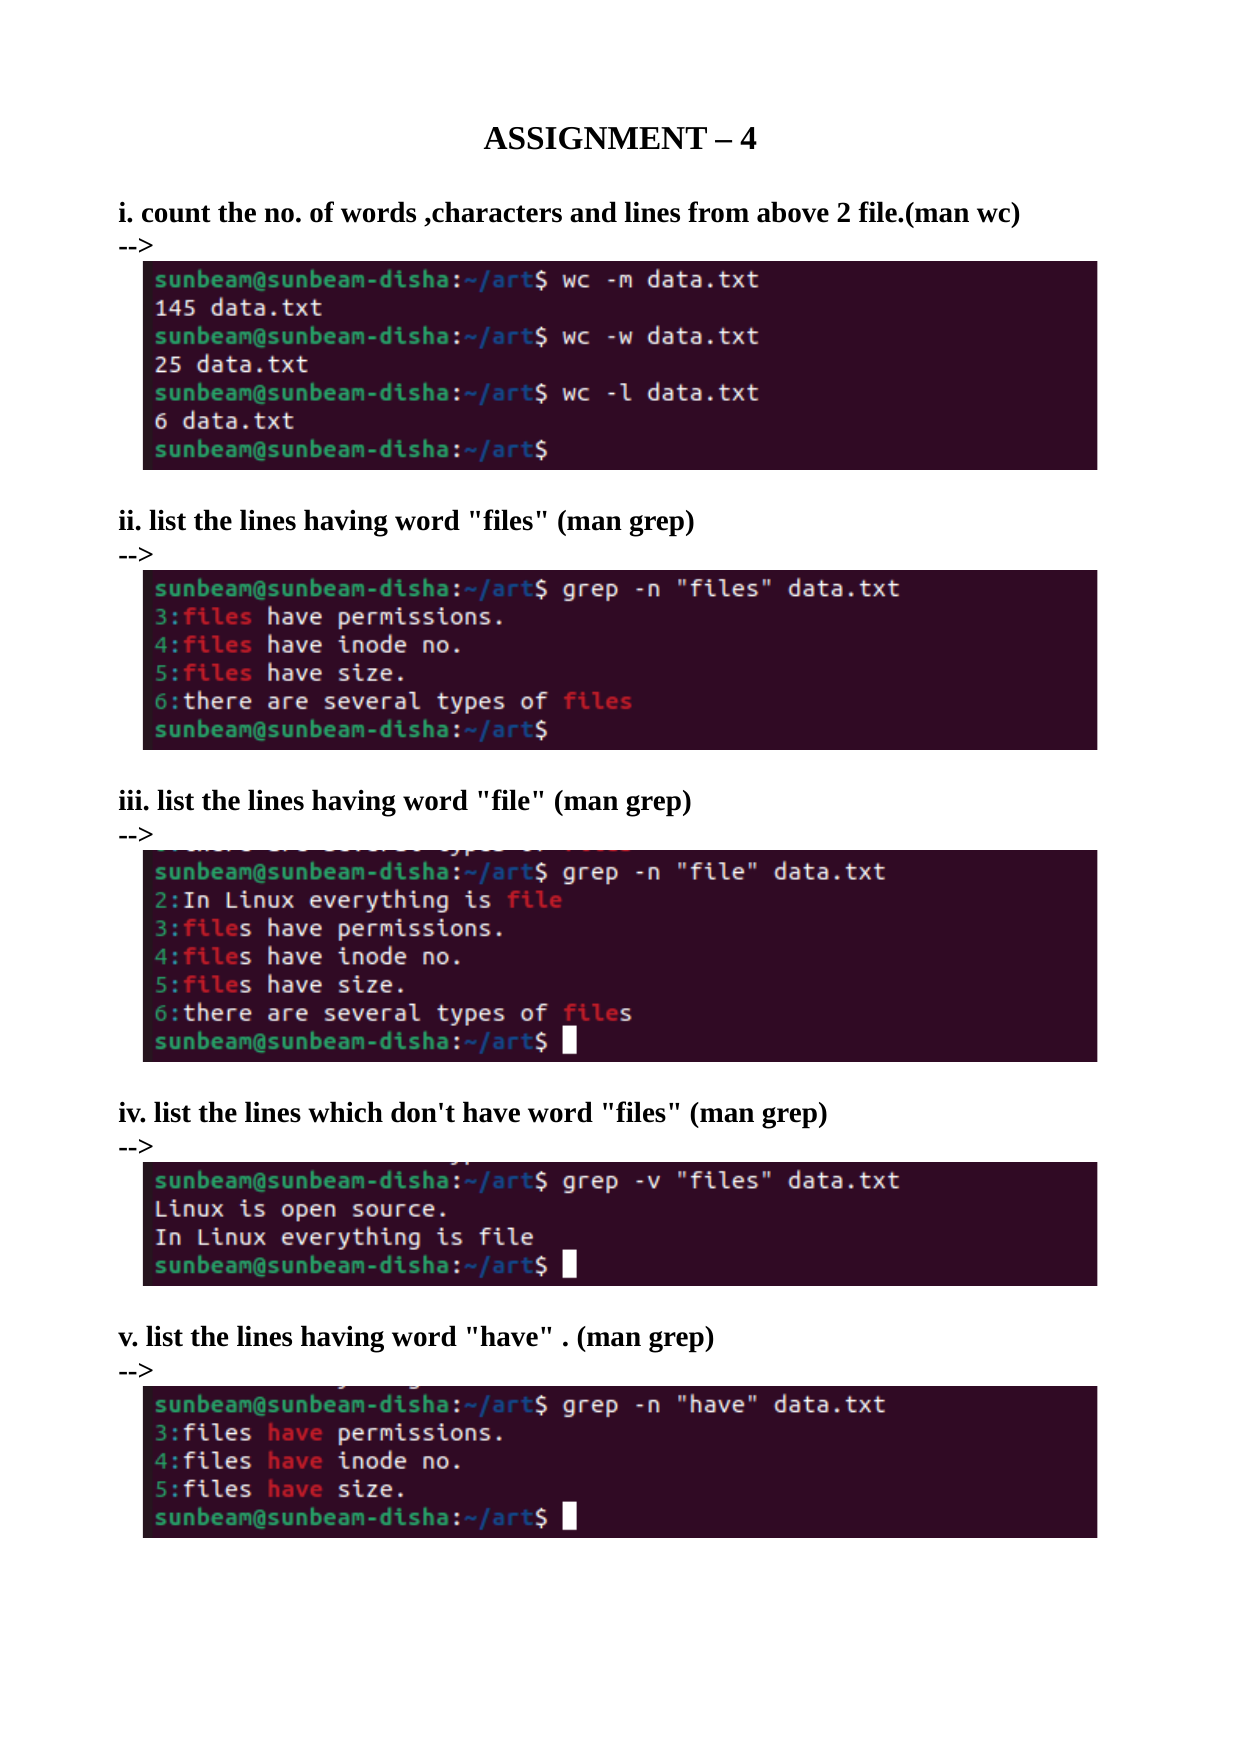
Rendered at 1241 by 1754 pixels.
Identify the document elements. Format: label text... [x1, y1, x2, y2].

text iv. list the lines which don't have word "files" (man grep) [118, 1095, 1122, 1129]
picture [142, 1386, 1098, 1538]
text --> [118, 817, 1122, 851]
text --> [118, 1353, 1122, 1386]
picture [142, 1162, 1098, 1286]
text --> [118, 228, 1122, 262]
text v. list the lines having word "have" . (man grep) [118, 1319, 1122, 1353]
text --> [118, 537, 1122, 570]
picture [142, 850, 1098, 1062]
text ii. list the lines having word "files" (man grep) [118, 503, 1122, 537]
picture [142, 261, 1098, 470]
text ASSIGNMENT – 4 [118, 118, 1122, 156]
text i. count the no. of words ,characters and lines from above 2 file.(man wc) [118, 195, 1122, 228]
text --> [118, 1129, 1122, 1162]
text iii. list the lines having word "file" (man grep) [118, 783, 1122, 817]
picture [142, 570, 1098, 750]
